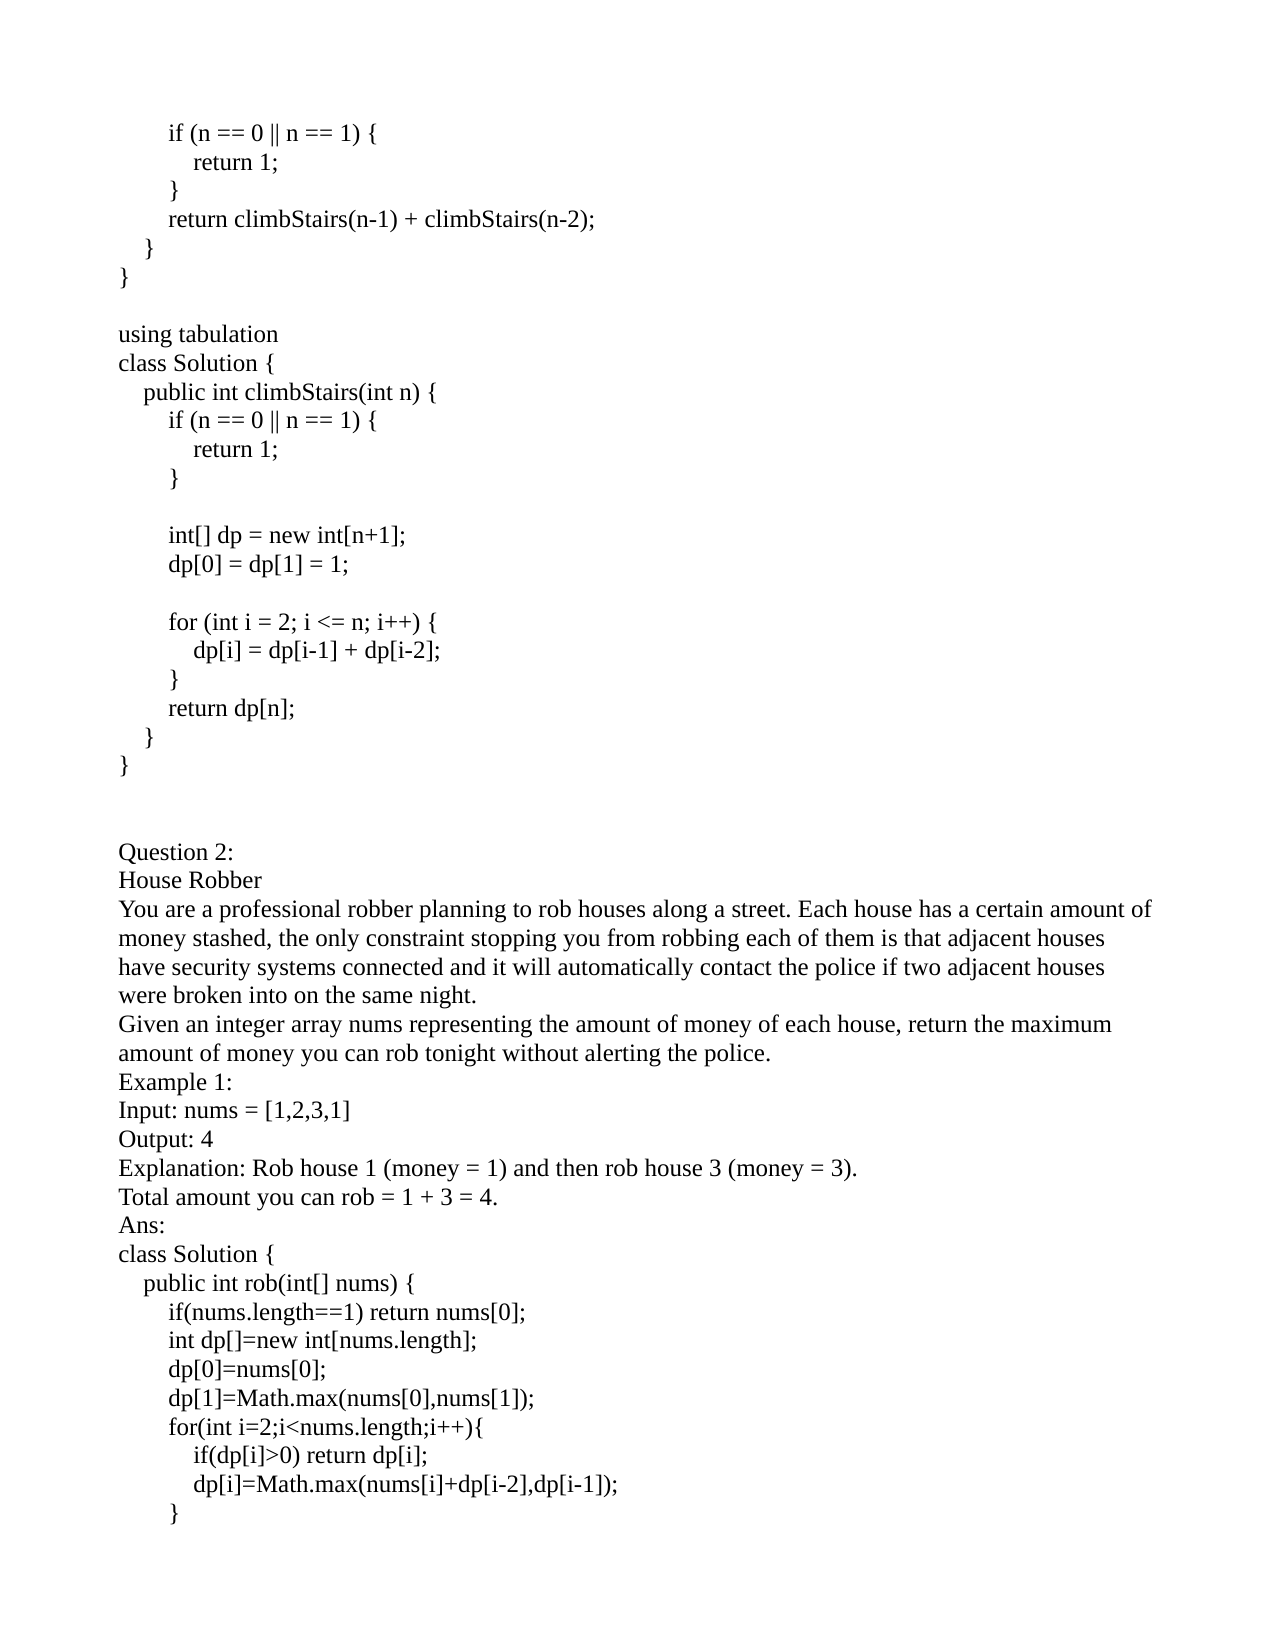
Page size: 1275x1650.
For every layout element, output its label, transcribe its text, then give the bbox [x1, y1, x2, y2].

text int[] dp = new int[n+1]; [118, 521, 1157, 549]
text You are a professional robber planning to rob houses along a street. Each house has a certain amount of money stashed, the only constraint stopping you from robbing each of them is that adjacent houses have security systems connected and it will automatically contact the police if two adjacent houses were broken into on the same night. [118, 894, 1157, 1009]
text if (n == 0 || n == 1) { [118, 406, 1157, 434]
text for (int i = 2; i <= n; i++) { [118, 607, 1157, 636]
text int dp[]=new int[nums.length]; [118, 1326, 1157, 1354]
text return dp[n]; [118, 693, 1157, 722]
text return 1; [118, 147, 1157, 176]
text Example 1: [118, 1067, 1157, 1096]
text } [118, 233, 1157, 262]
text class Solution { [118, 348, 1157, 377]
text Given an integer array nums representing the amount of money of each house, return the maximum amount of money you can rob tonight without alerting the police. [118, 1009, 1157, 1067]
text } [118, 176, 1157, 204]
text } [118, 722, 1157, 751]
text } [118, 751, 1157, 779]
text dp[1]=Math.max(nums[0],nums[1]); [118, 1383, 1157, 1412]
text using tabulation [118, 319, 1157, 348]
text public int rob(int[] nums) { [118, 1268, 1157, 1297]
text dp[i] = dp[i-1] + dp[i-2]; [118, 636, 1157, 664]
text for(int i=2;i<nums.length;i++){ [118, 1412, 1157, 1441]
text return 1; [118, 434, 1157, 463]
text if(dp[i]>0) return dp[i]; [118, 1441, 1157, 1469]
text Question 2: [118, 837, 1157, 866]
text } [118, 463, 1157, 492]
text Ans: [118, 1211, 1157, 1239]
text if(nums.length==1) return nums[0]; [118, 1297, 1157, 1326]
text class Solution { [118, 1239, 1157, 1268]
text } [118, 664, 1157, 693]
text Input: nums = [1,2,3,1] [118, 1096, 1157, 1124]
text dp[0] = dp[1] = 1; [118, 549, 1157, 578]
text return climbStairs(n-1) + climbStairs(n-2); [118, 204, 1157, 233]
text Explanation: Rob house 1 (money = 1) and then rob house 3 (money = 3). [118, 1153, 1157, 1182]
text Total amount you can rob = 1 + 3 = 4. [118, 1182, 1157, 1211]
text dp[0]=nums[0]; [118, 1354, 1157, 1383]
text public int climbStairs(int n) { [118, 377, 1157, 406]
text if (n == 0 || n == 1) { [118, 118, 1157, 147]
text } [118, 262, 1157, 291]
text } [118, 1498, 1157, 1527]
text House Robber [118, 866, 1157, 894]
text dp[i]=Math.max(nums[i]+dp[i-2],dp[i-1]); [118, 1469, 1157, 1498]
text Output: 4 [118, 1124, 1157, 1153]
